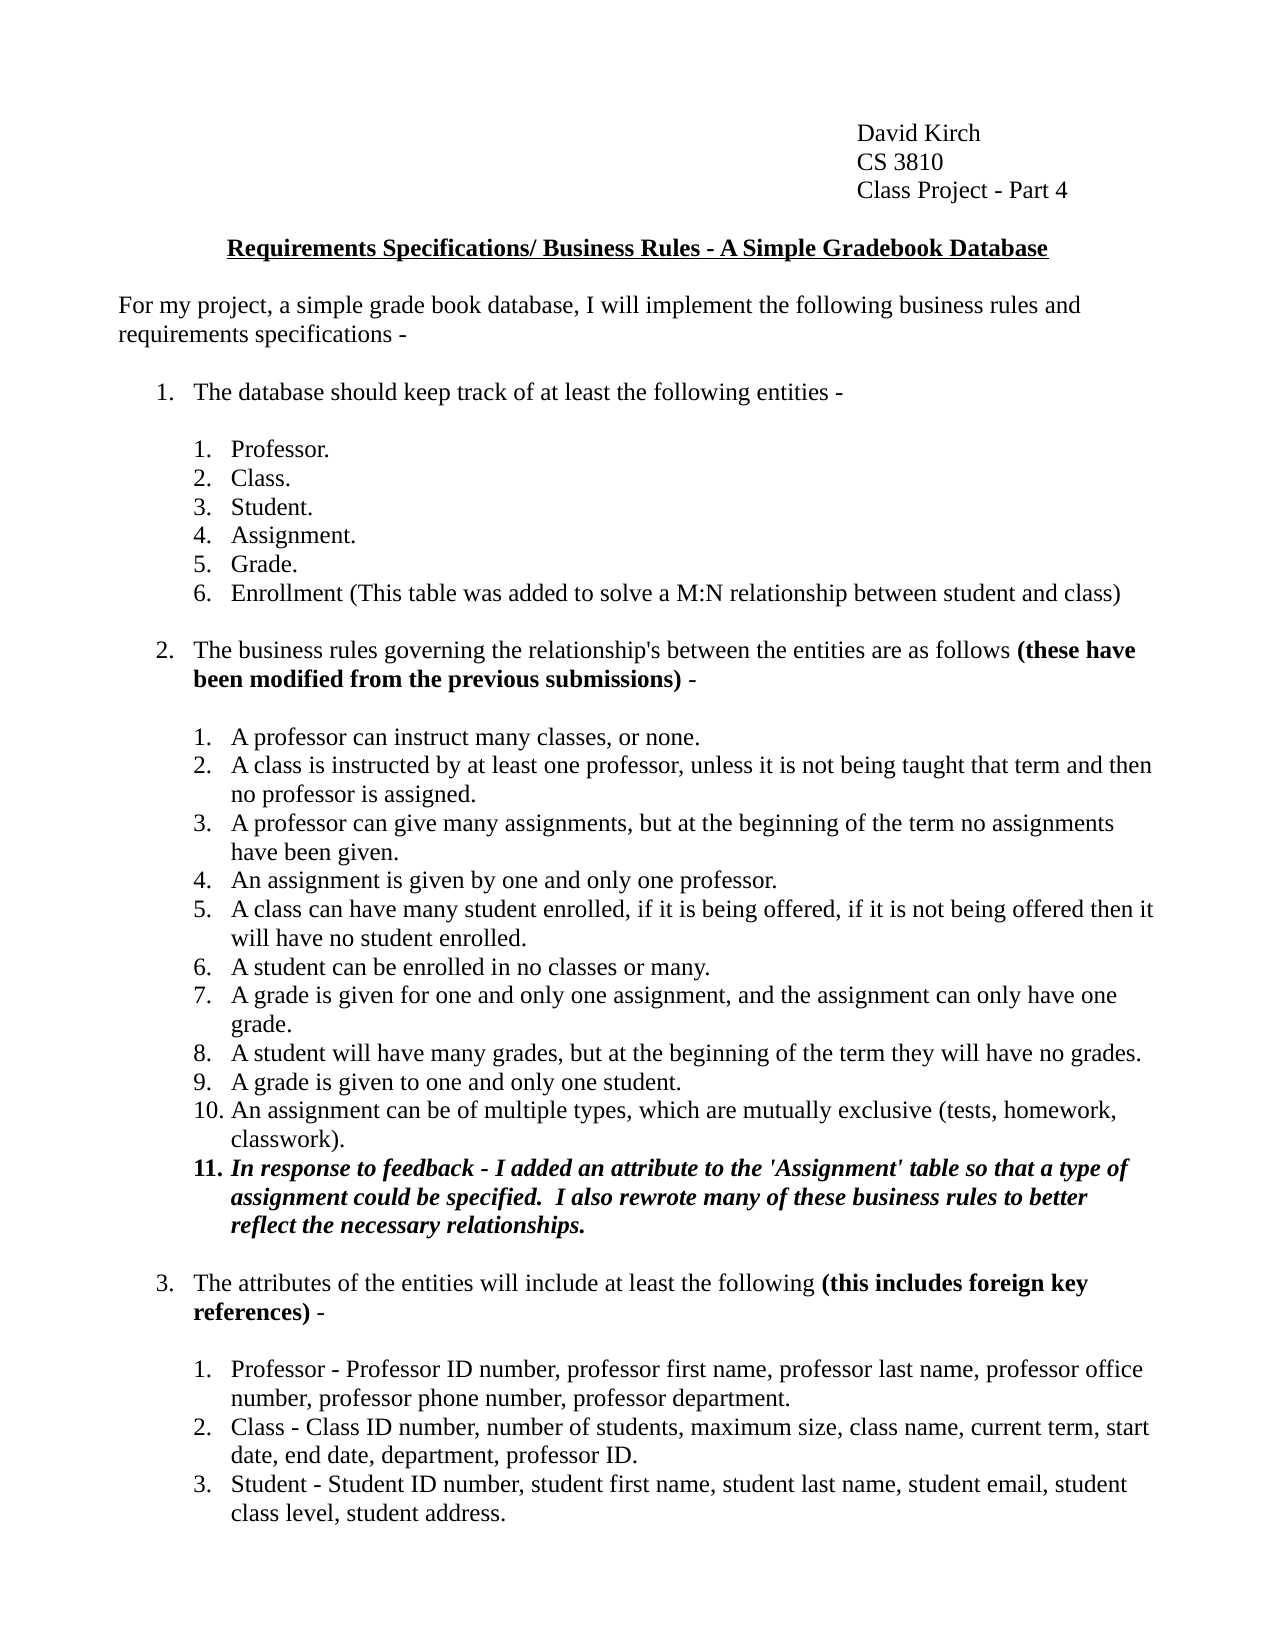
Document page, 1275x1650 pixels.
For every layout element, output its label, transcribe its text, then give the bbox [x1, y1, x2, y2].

list A class is instructed by at least one professor, unless it is not being taught that term and then no professor is assigned. [193, 751, 1157, 808]
list Professor. [193, 434, 1157, 463]
list A grade is given to one and only one student. [193, 1067, 1157, 1096]
list Student - Student ID number, student first name, student last name, student email, student class level, student address. [193, 1469, 1157, 1527]
text For my project, a simple grade book database, I will implement the following business rules and requirements specifications - [118, 291, 1157, 348]
list A professor can give many assignments, but at the beginning of the term no assignments have been given. [193, 808, 1157, 866]
list An assignment is given by one and only one professor. [193, 866, 1157, 894]
list Assignment. [193, 521, 1157, 549]
list A student will have many grades, but at the beginning of the term they will have no grades. [193, 1038, 1157, 1067]
list The business rules governing the relationship's between the entities are as follows (these have been modified from the previous submissions) - [156, 636, 1157, 693]
text CS 3810 [118, 147, 1157, 176]
list A class can have many student enrolled, if it is being offered, if it is not being offered then it will have no student enrolled. [193, 894, 1157, 952]
list An assignment can be of multiple types, which are mutually exclusive (tests, homework, classwork). [193, 1096, 1157, 1153]
list Class. [193, 463, 1157, 492]
list The database should keep track of at least the following entities - [156, 377, 1157, 406]
text Requirements Specifications/ Business Rules - A Simple Gradebook Database [118, 233, 1157, 262]
list In response to feedback - I added an attribute to the 'Assignment' table so that a type of assignment could be specified. I also rewrote many of these business rules to better reflect the necessary relationships. [193, 1153, 1157, 1239]
list Professor - Professor ID number, professor first name, professor last name, professor office number, professor phone number, professor department. [193, 1354, 1157, 1412]
list A professor can instruct many classes, or none. [193, 722, 1157, 751]
list Class - Class ID number, number of students, maximum size, class name, current term, start date, end date, department, professor ID. [193, 1412, 1157, 1469]
list Student. [193, 492, 1157, 521]
text David Kirch [118, 118, 1157, 147]
text Class Project - Part 4 [118, 176, 1157, 204]
list Grade. [193, 549, 1157, 578]
list A grade is given for one and only one assignment, and the assignment can only have one grade. [193, 981, 1157, 1038]
list Enrollment (This table was added to solve a M:N relationship between student and class) [193, 578, 1157, 607]
list The attributes of the entities will include at least the following (this includes foreign key references) - [156, 1268, 1157, 1326]
list A student can be enrolled in no classes or many. [193, 952, 1157, 981]
